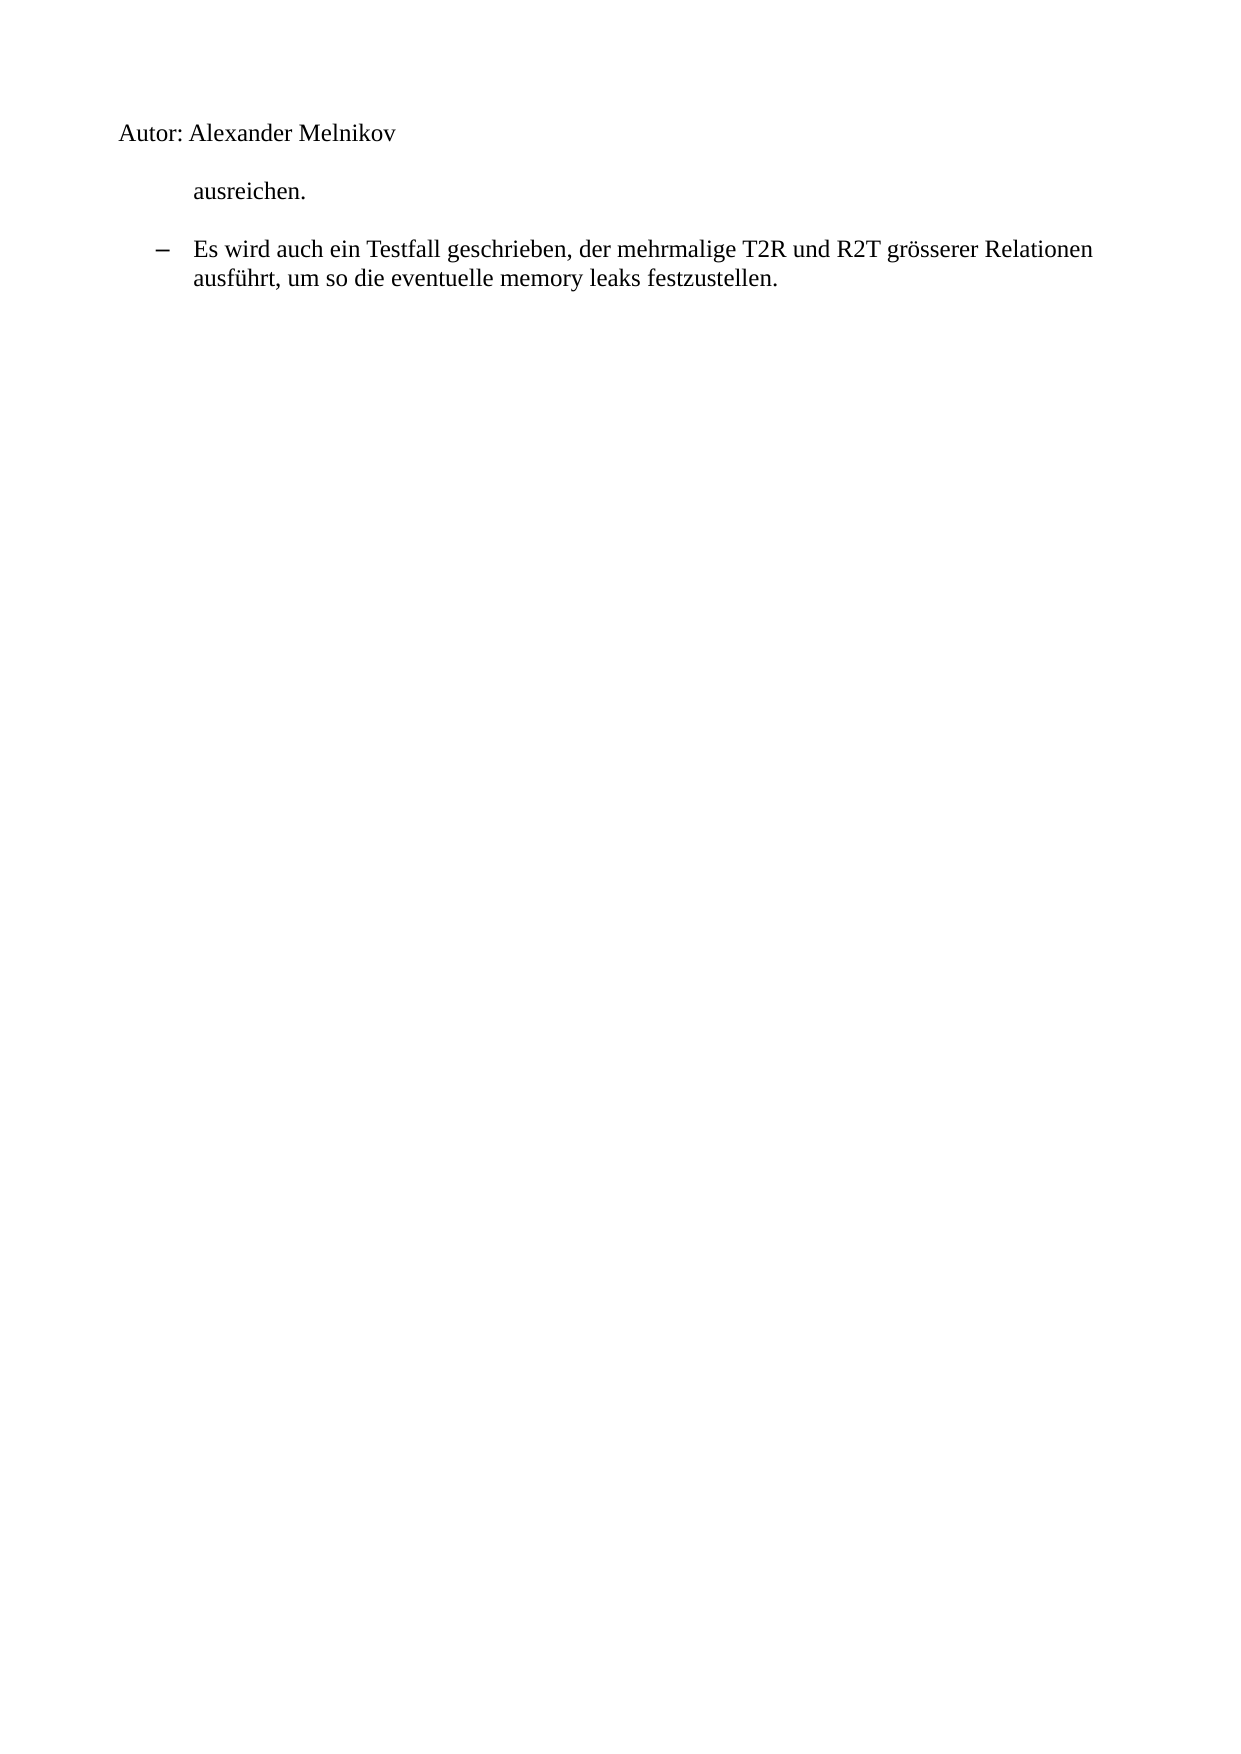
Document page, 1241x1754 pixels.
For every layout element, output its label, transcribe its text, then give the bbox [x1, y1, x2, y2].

list ausreichen. [156, 176, 1122, 205]
list Es wird auch ein Testfall geschrieben, der mehrmalige T2R und R2T grösserer Relationen ausführt, um so die eventuelle memory leaks festzustellen. [156, 234, 1122, 291]
